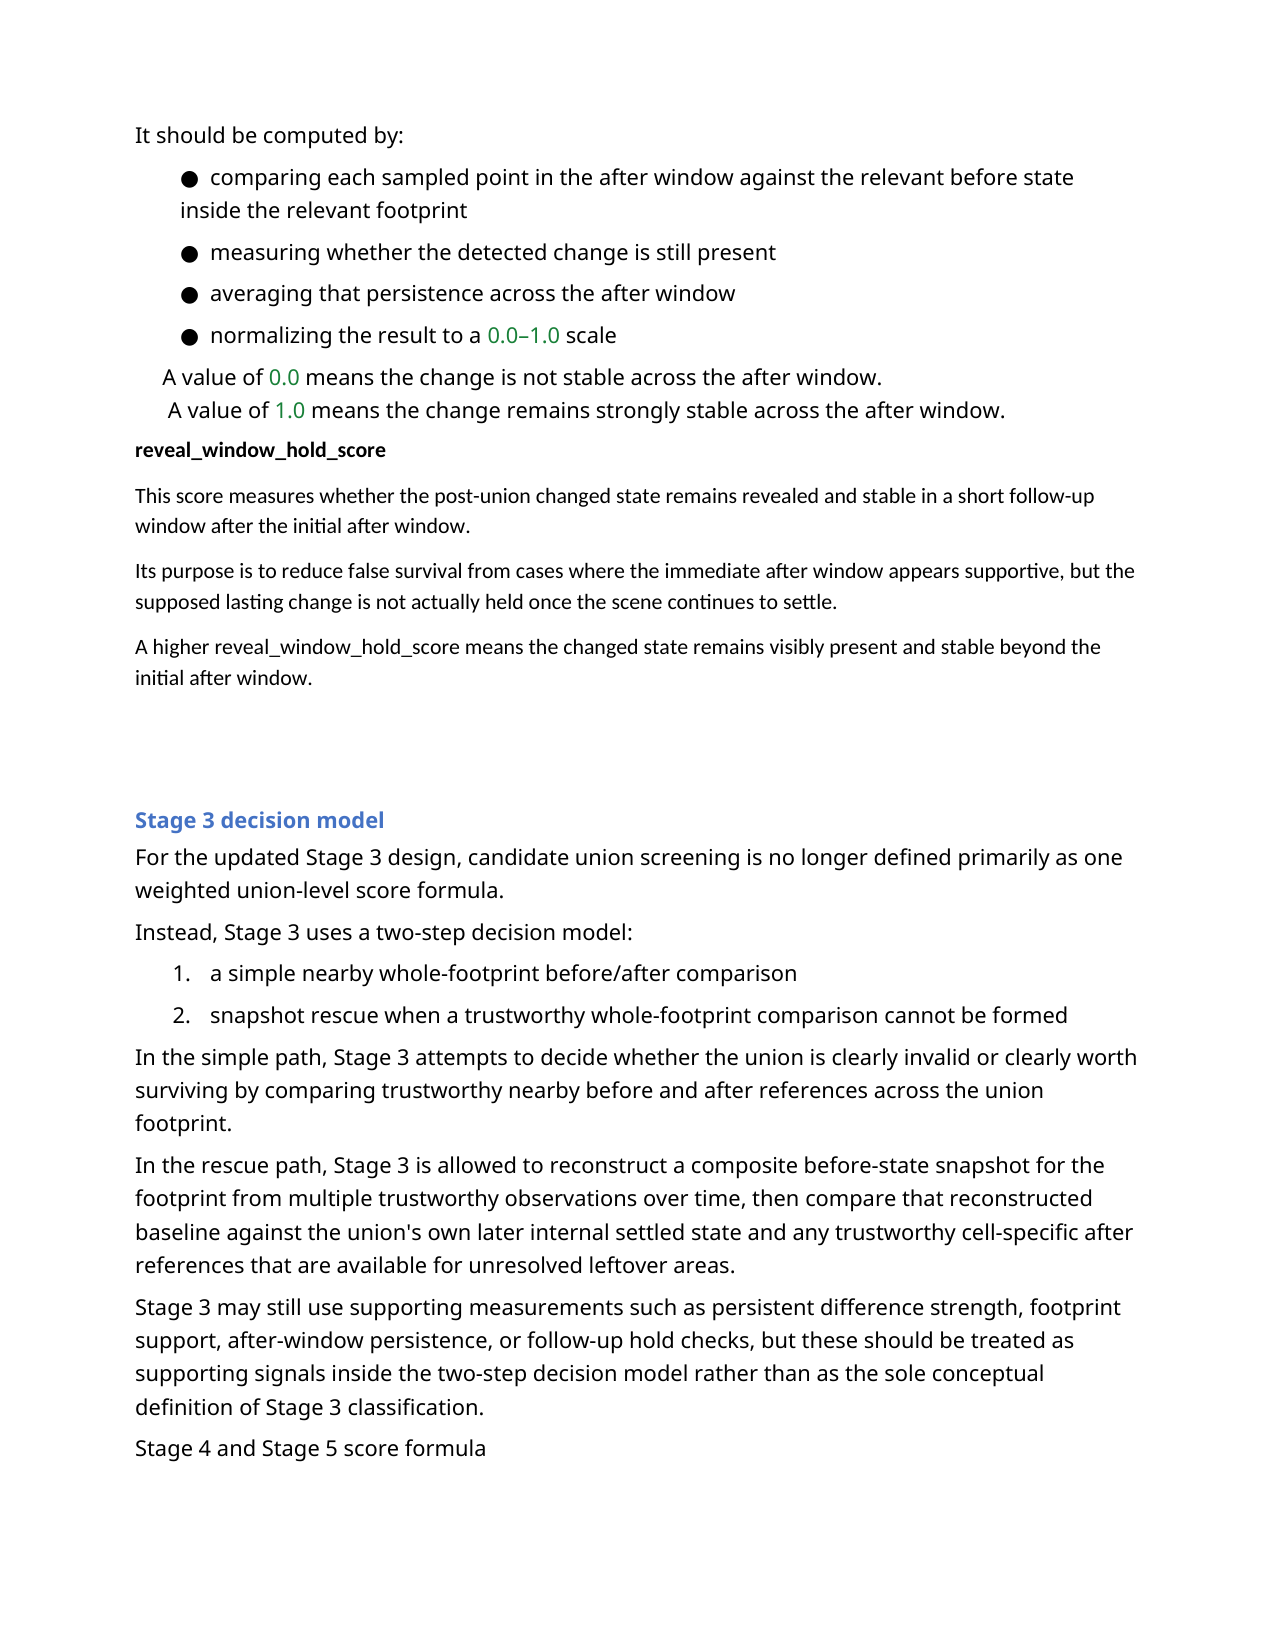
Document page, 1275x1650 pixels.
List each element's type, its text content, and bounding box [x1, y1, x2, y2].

list averaging that persistence across the after window [180, 278, 1140, 308]
subtitle Stage 3 decision model [135, 805, 1140, 835]
list normalizing the result to a 0.0–1.0 scale [180, 320, 1140, 350]
list snapshot rescue when a trustworthy whole-footprint comparison cannot be formed [172, 1000, 1140, 1030]
text In the rescue path, Stage 3 is allowed to reconstruct a composite before-state snapshot for the footprint from multiple trustworthy observations over time, then compare that reconstructed baseline against the union's own later internal settled state and any trustworthy cell-specific after references that are available for unresolved leftover areas. [135, 1150, 1140, 1280]
text A value of 0.0 means the change is not stable across the after window. A value of 1.0 means the change remains strongly stable across the after window. [162, 362, 1140, 425]
text A higher reveal_window_hold_score means the changed state remains visibly present and stable beyond the initial after window. [135, 633, 1140, 691]
text Its purpose is to reduce false survival from cases where the immediate after window appears supportive, but the supposed lasting change is not actually held once the scene continues to settle. [135, 558, 1140, 615]
list comparing each sampled point in the after window against the relevant before state inside the relevant footprint [180, 162, 1140, 225]
text This score measures whether the post-union changed state remains revealed and stable in a short follow-up window after the initial after window. [135, 482, 1140, 539]
text Stage 3 may still use supporting measurements such as persistent difference strength, footprint support, after-window persistence, or follow-up hold checks, but these should be treated as supporting signals inside the two-step decision model rather than as the sole conceptual definition of Stage 3 classification. [135, 1292, 1140, 1421]
text Instead, Stage 3 uses a two-step decision model: [135, 917, 1140, 946]
text It should be computed by: [135, 120, 1140, 150]
list measuring whether the detected change is still present [180, 237, 1140, 266]
list a simple nearby whole-footprint before/after comparison [172, 958, 1140, 988]
text In the simple path, Stage 3 attempts to decide whether the union is clearly invalid or clearly worth surviving by comparing trustworthy nearby before and after references across the union footprint. [135, 1042, 1140, 1138]
text For the updated Stage 3 design, candidate union screening is no longer defined primarily as one weighted union-level score formula. [135, 842, 1140, 905]
text Stage 4 and Stage 5 score formula [135, 1433, 1140, 1463]
text reveal_window_hold_score [135, 437, 1140, 463]
